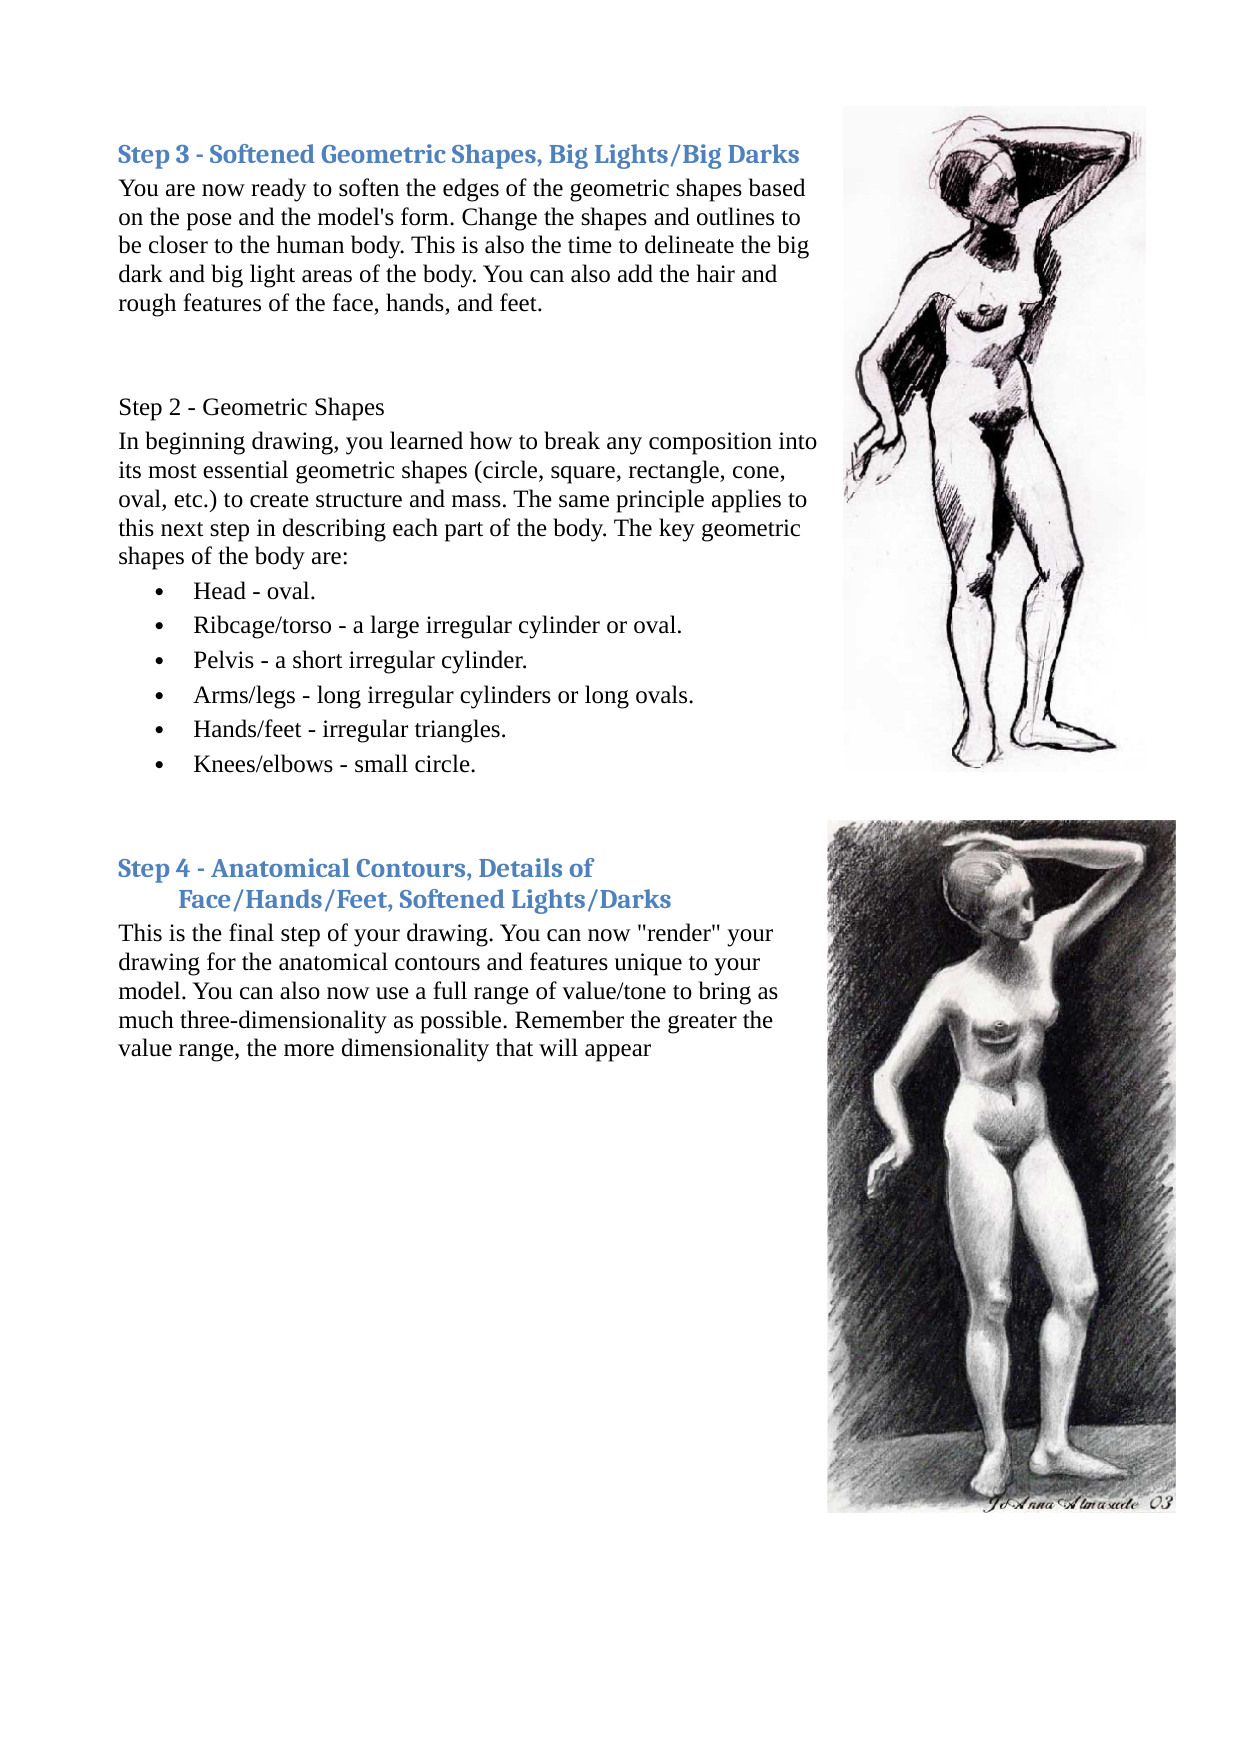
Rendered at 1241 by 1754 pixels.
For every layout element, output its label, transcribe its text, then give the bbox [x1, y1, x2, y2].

picture [827, 815, 1184, 1517]
text Step 2 - Geometric Shapes [118, 392, 843, 421]
text You are now ready to soften the edges of the geometric shapes based on the pose and the model's form. Change the shapes and outlines to be closer to the human body. This is also the time to delineate the big dark and big light areas of the body. You can also add the hair and rough features of the face, hands, and feet. [118, 173, 843, 317]
text This is the final step of your drawing. You can now "render" your drawing for the anatomical contours and features unique to your model. You can also now use a full range of value/tone to bring as much three-dimensionality as possible. Remember the greater the value range, the more dimensionality that will appear [118, 918, 827, 1062]
list Knees/elbows - small circle. [156, 749, 1122, 778]
list Pelvis - a short irregular cylinder. [156, 645, 843, 674]
list Arms/legs - long irregular cylinders or long ovals. [156, 680, 843, 708]
subtitle Step 3 - Softened Geometric Shapes, Big Lights/Big Darks [118, 139, 843, 170]
text In beginning drawing, you learned how to break any composition into its most essential geometric shapes (circle, square, rectangle, cone, oval, etc.) to create structure and mass. The same principle applies to this next step in describing each part of the body. The key geometric shapes of the body are: [118, 426, 843, 570]
list Head - oval. [156, 576, 843, 605]
list Hands/feet - irregular triangles. [156, 714, 843, 743]
list Ribcage/torso - a large irregular cylinder or oval. [156, 611, 843, 639]
picture [843, 102, 1147, 772]
subtitle Step 4 - Anatomical Contours, Details of Face/Hands/Feet, Softened Lights/Darks [118, 853, 827, 916]
